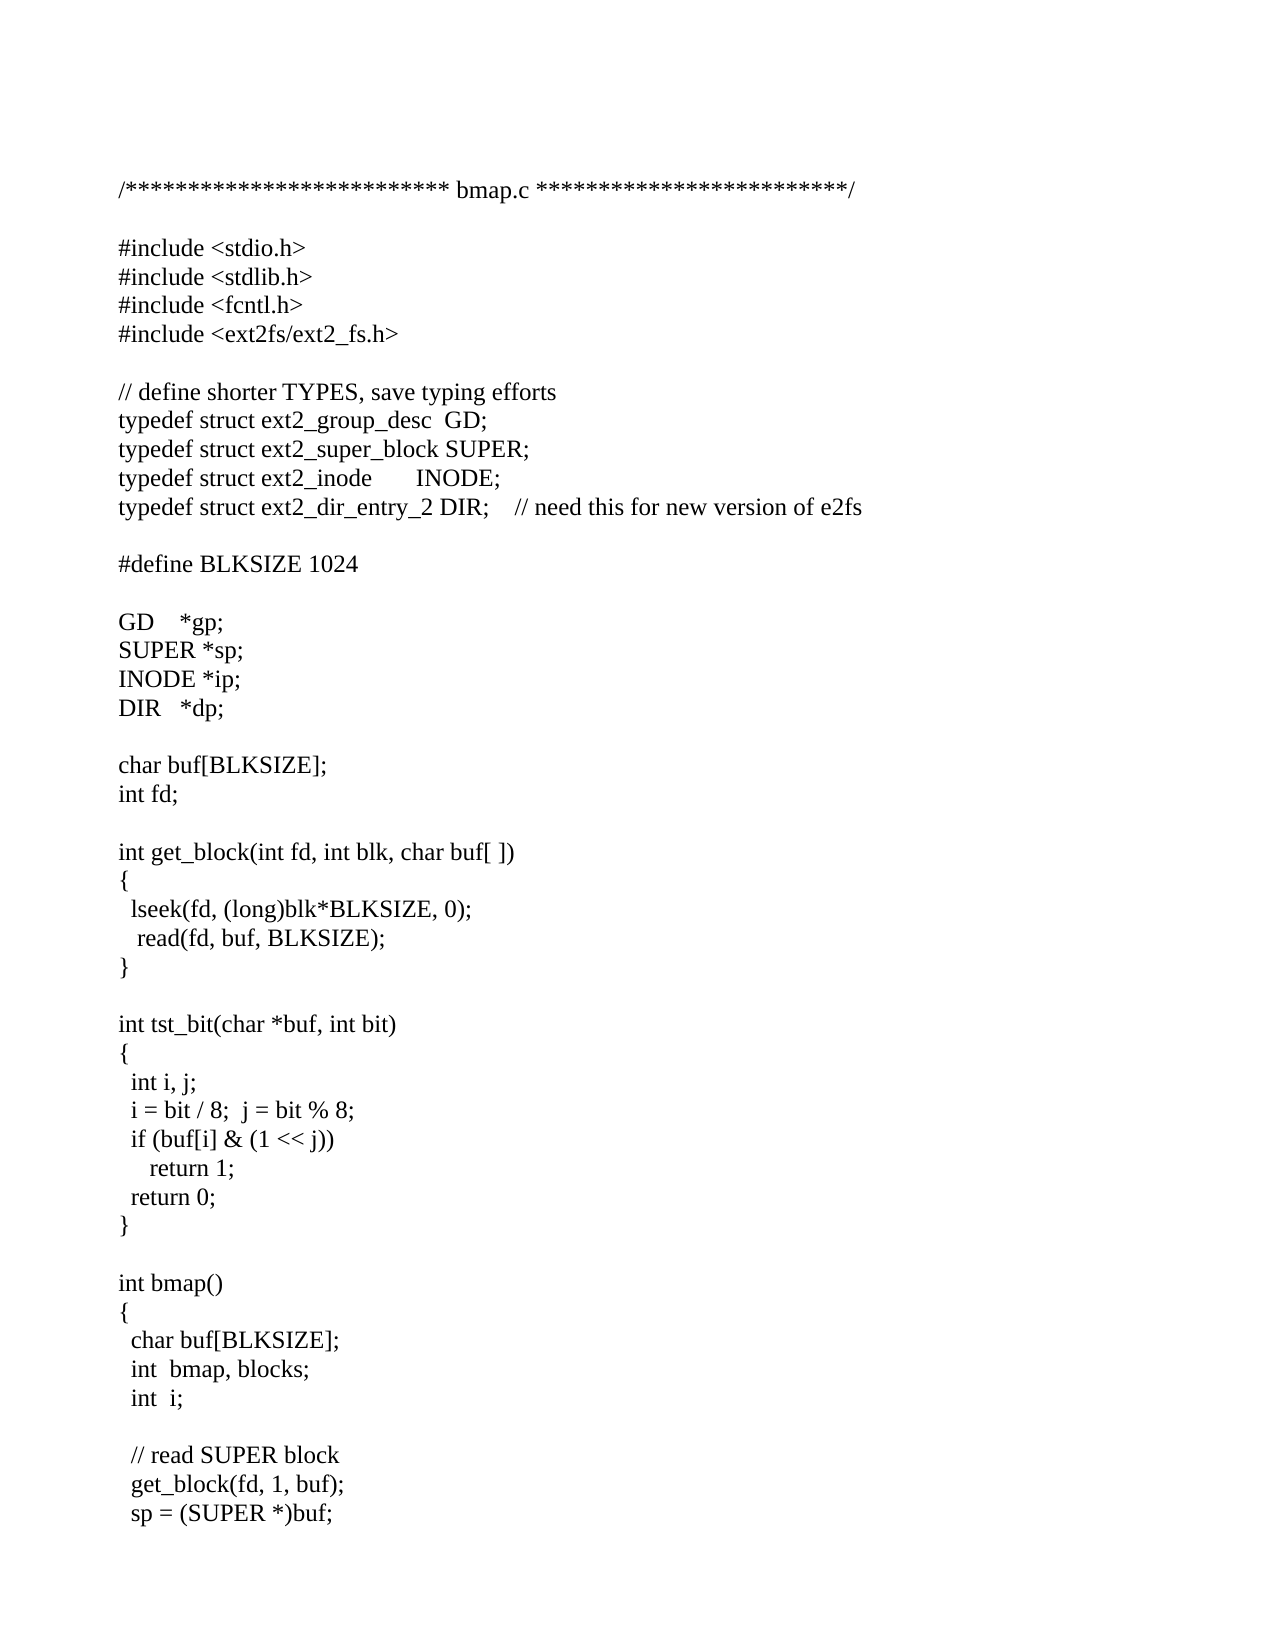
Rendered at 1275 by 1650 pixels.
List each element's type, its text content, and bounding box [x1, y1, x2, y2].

text #include <stdio.h> [118, 233, 1157, 262]
text read(fd, buf, BLKSIZE); [118, 923, 1157, 952]
text // define shorter TYPES, save typing efforts [118, 377, 1157, 406]
text if (buf[i] & (1 << j)) [118, 1124, 1157, 1153]
text char buf[BLKSIZE]; [118, 1326, 1157, 1354]
text #define BLKSIZE 1024 [118, 549, 1157, 578]
text int tst_bit(char *buf, int bit) [118, 1009, 1157, 1038]
text typedef struct ext2_super_block SUPER; [118, 434, 1157, 463]
text typedef struct ext2_dir_entry_2 DIR; // need this for new version of e2fs [118, 492, 1157, 521]
text { [118, 866, 1157, 894]
text sp = (SUPER *)buf; [118, 1498, 1157, 1527]
text GD *gp; [118, 607, 1157, 636]
text int i; [118, 1383, 1157, 1412]
text typedef struct ext2_inode INODE; [118, 463, 1157, 492]
text #include <stdlib.h> [118, 262, 1157, 291]
text #include <ext2fs/ext2_fs.h> [118, 319, 1157, 348]
text int get_block(int fd, int blk, char buf[ ]) [118, 837, 1157, 866]
text #include <fcntl.h> [118, 291, 1157, 319]
text int fd; [118, 779, 1157, 808]
text } [118, 952, 1157, 981]
text INODE *ip; [118, 664, 1157, 693]
text typedef struct ext2_group_desc GD; [118, 406, 1157, 434]
text int bmap, blocks; [118, 1354, 1157, 1383]
text return 0; [118, 1182, 1157, 1211]
text { [118, 1038, 1157, 1067]
text DIR *dp; [118, 693, 1157, 722]
text int bmap() [118, 1268, 1157, 1297]
text SUPER *sp; [118, 636, 1157, 664]
text return 1; [118, 1153, 1157, 1182]
text char buf[BLKSIZE]; [118, 751, 1157, 779]
text /************************** bmap.c *************************/ [118, 176, 1157, 204]
text int i, j; [118, 1067, 1157, 1096]
text get_block(fd, 1, buf); [118, 1469, 1157, 1498]
text } [118, 1211, 1157, 1239]
text lseek(fd, (long)blk*BLKSIZE, 0); [118, 894, 1157, 923]
text i = bit / 8; j = bit % 8; [118, 1096, 1157, 1124]
text // read SUPER block [118, 1441, 1157, 1469]
text { [118, 1297, 1157, 1326]
